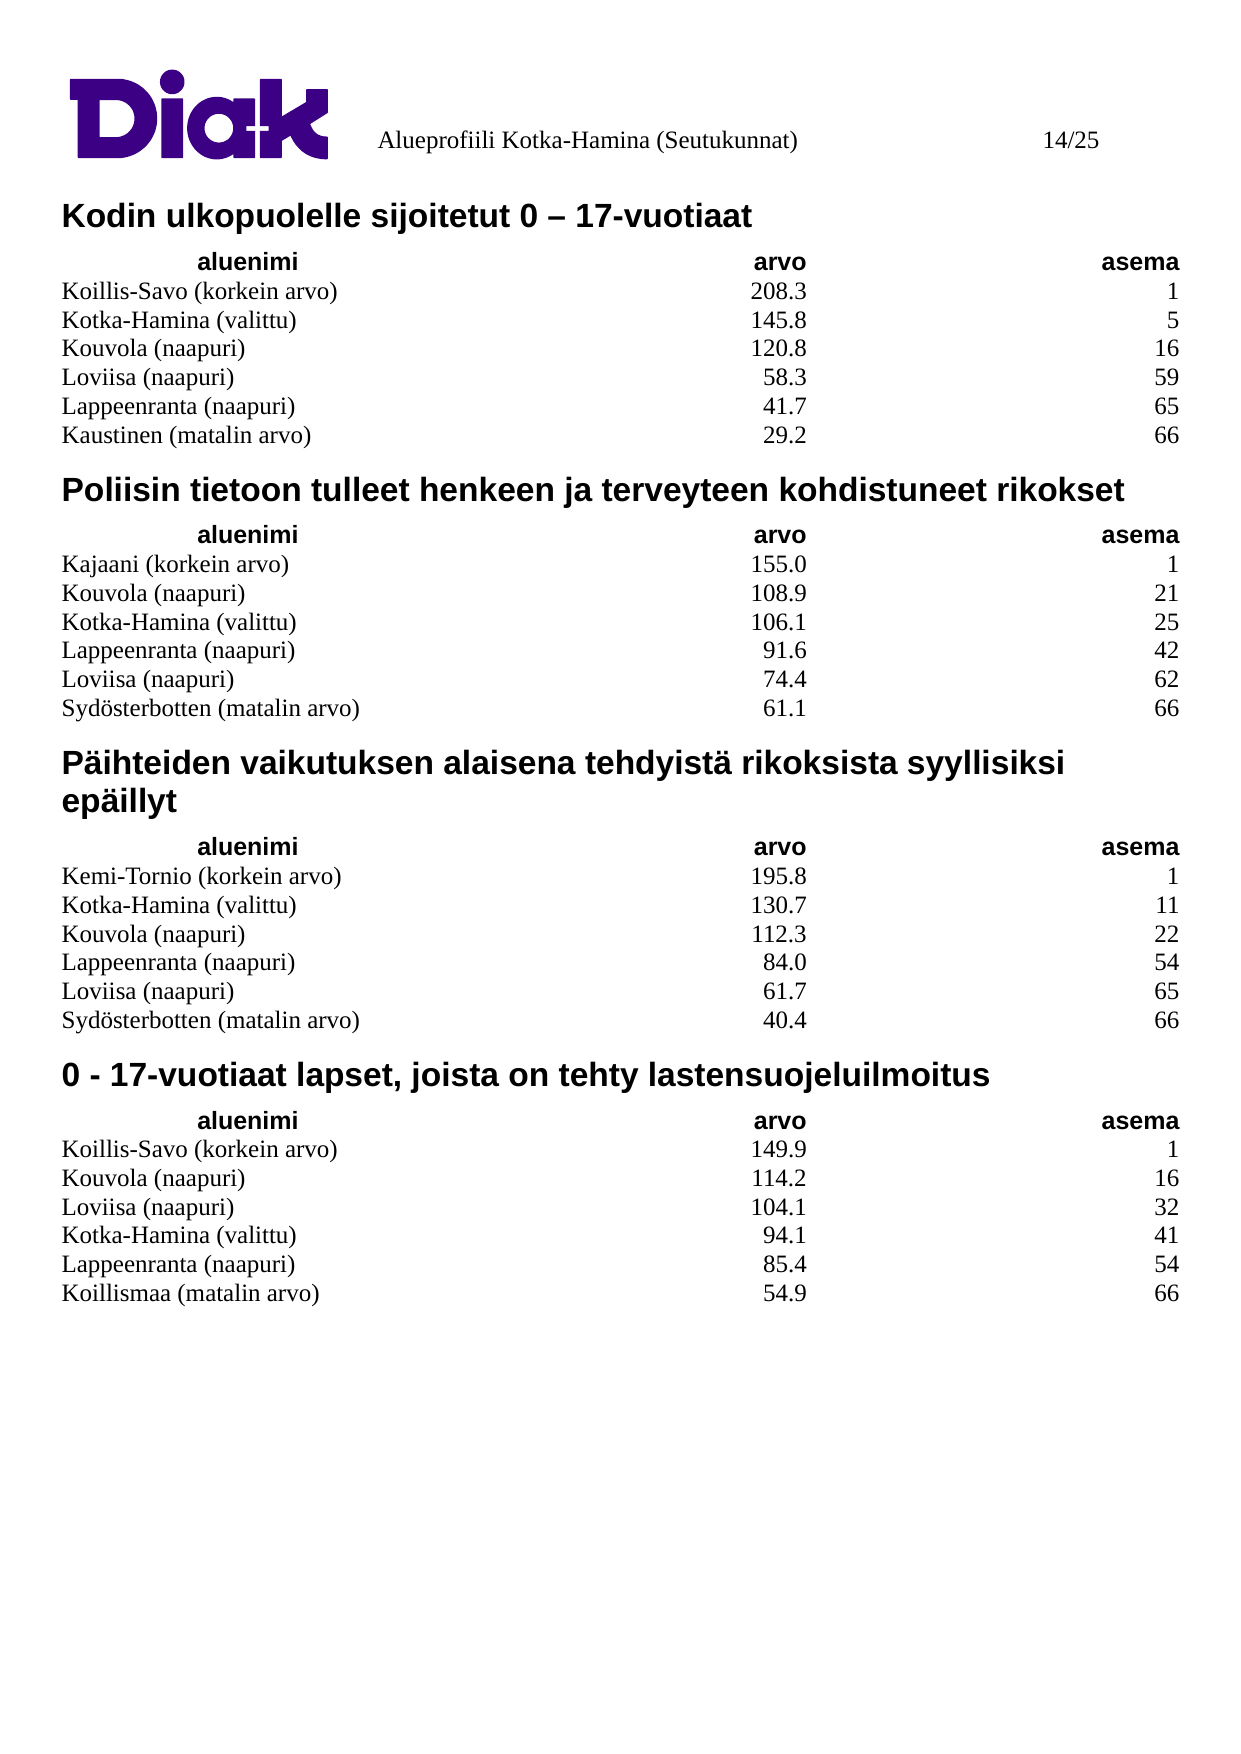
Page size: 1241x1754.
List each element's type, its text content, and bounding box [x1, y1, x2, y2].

table_cell Loviisa (naapuri) [61, 1192, 434, 1221]
table_cell Lappeenranta (naapuri) [61, 948, 434, 976]
table_cell Sydösterbotten (matalin arvo) [61, 1005, 434, 1034]
table_cell 130.7 [434, 890, 806, 919]
table_cell Koillis-Savo (korkein arvo) [61, 276, 434, 305]
table_cell Kemi-Tornio (korkein arvo) [61, 861, 434, 890]
table_cell 29.2 [434, 420, 806, 448]
table_cell 41.7 [434, 391, 806, 420]
table_header aluenimi [61, 247, 434, 276]
table_cell 5 [806, 305, 1179, 333]
table_cell 104.1 [434, 1192, 806, 1221]
table_cell Lappeenranta (naapuri) [61, 636, 434, 664]
table_header aluenimi [61, 1106, 434, 1134]
table_cell 85.4 [434, 1249, 806, 1278]
table_cell Kotka-Hamina (valittu) [61, 1221, 434, 1249]
table_cell 22 [806, 919, 1179, 947]
table_cell 25 [806, 607, 1179, 636]
table_cell 16 [806, 334, 1179, 362]
table_cell 65 [806, 976, 1179, 1005]
table_header asema [806, 833, 1179, 861]
table_cell 1 [806, 549, 1179, 578]
subtitle Poliisin tietoon tulleet henkeen ja terveyteen kohdistuneet rikokset [61, 469, 1179, 508]
table_header asema [806, 521, 1179, 549]
table_cell Sydösterbotten (matalin arvo) [61, 693, 434, 722]
table_header arvo [434, 521, 806, 549]
table_cell 66 [806, 420, 1179, 448]
table_cell 195.8 [434, 861, 806, 890]
table_cell 66 [806, 1005, 1179, 1034]
table_cell 54 [806, 948, 1179, 976]
table_header asema [806, 247, 1179, 276]
table_cell Koillismaa (matalin arvo) [61, 1278, 434, 1307]
table_cell 16 [806, 1163, 1179, 1192]
table_cell 61.7 [434, 976, 806, 1005]
table_cell 120.8 [434, 334, 806, 362]
table_cell Kouvola (naapuri) [61, 1163, 434, 1192]
table_cell 74.4 [434, 664, 806, 693]
table_cell 66 [806, 693, 1179, 722]
table_header arvo [434, 833, 806, 861]
table_header arvo [434, 1106, 806, 1134]
subtitle Päihteiden vaikutuksen alaisena tehdyistä rikoksista syyllisiksi epäillyt [61, 743, 1179, 820]
table_header asema [806, 1106, 1179, 1134]
table_cell 21 [806, 578, 1179, 607]
table_cell 66 [806, 1278, 1179, 1307]
table_cell 155.0 [434, 549, 806, 578]
table_cell Loviisa (naapuri) [61, 976, 434, 1005]
table_cell 94.1 [434, 1221, 806, 1249]
table_cell 32 [806, 1192, 1179, 1221]
table_cell Koillis-Savo (korkein arvo) [61, 1134, 434, 1163]
table_cell 108.9 [434, 578, 806, 607]
table_cell 58.3 [434, 362, 806, 391]
table_cell 11 [806, 890, 1179, 919]
table_cell 42 [806, 636, 1179, 664]
table_cell Lappeenranta (naapuri) [61, 391, 434, 420]
table_cell Kouvola (naapuri) [61, 578, 434, 607]
table_header arvo [434, 247, 806, 276]
table_cell 59 [806, 362, 1179, 391]
table_cell Kouvola (naapuri) [61, 334, 434, 362]
table_cell 149.9 [434, 1134, 806, 1163]
table_cell 65 [806, 391, 1179, 420]
table_cell 208.3 [434, 276, 806, 305]
table_header aluenimi [61, 833, 434, 861]
table_cell 61.1 [434, 693, 806, 722]
table_header aluenimi [61, 521, 434, 549]
table_cell Kaustinen (matalin arvo) [61, 420, 434, 448]
table_cell Loviisa (naapuri) [61, 362, 434, 391]
table_cell 112.3 [434, 919, 806, 947]
table_cell Kotka-Hamina (valittu) [61, 305, 434, 333]
table_cell 84.0 [434, 948, 806, 976]
table_cell Kotka-Hamina (valittu) [61, 890, 434, 919]
table_cell 106.1 [434, 607, 806, 636]
table_cell 62 [806, 664, 1179, 693]
table_cell Kouvola (naapuri) [61, 919, 434, 947]
table_cell Lappeenranta (naapuri) [61, 1249, 434, 1278]
table_cell 1 [806, 276, 1179, 305]
table_cell Kotka-Hamina (valittu) [61, 607, 434, 636]
table_cell 145.8 [434, 305, 806, 333]
subtitle Kodin ulkopuolelle sijoitetut 0 – 17-vuotiaat [61, 196, 1179, 235]
table_cell 54.9 [434, 1278, 806, 1307]
table_cell Loviisa (naapuri) [61, 664, 434, 693]
table_cell 1 [806, 861, 1179, 890]
table_cell 91.6 [434, 636, 806, 664]
table_cell 114.2 [434, 1163, 806, 1192]
table_cell 41 [806, 1221, 1179, 1249]
table_cell 54 [806, 1249, 1179, 1278]
table_cell 1 [806, 1134, 1179, 1163]
table_cell 40.4 [434, 1005, 806, 1034]
table_cell Kajaani (korkein arvo) [61, 549, 434, 578]
subtitle 0 - 17-vuotiaat lapset, joista on tehty lastensuojeluilmoitus [61, 1054, 1179, 1093]
